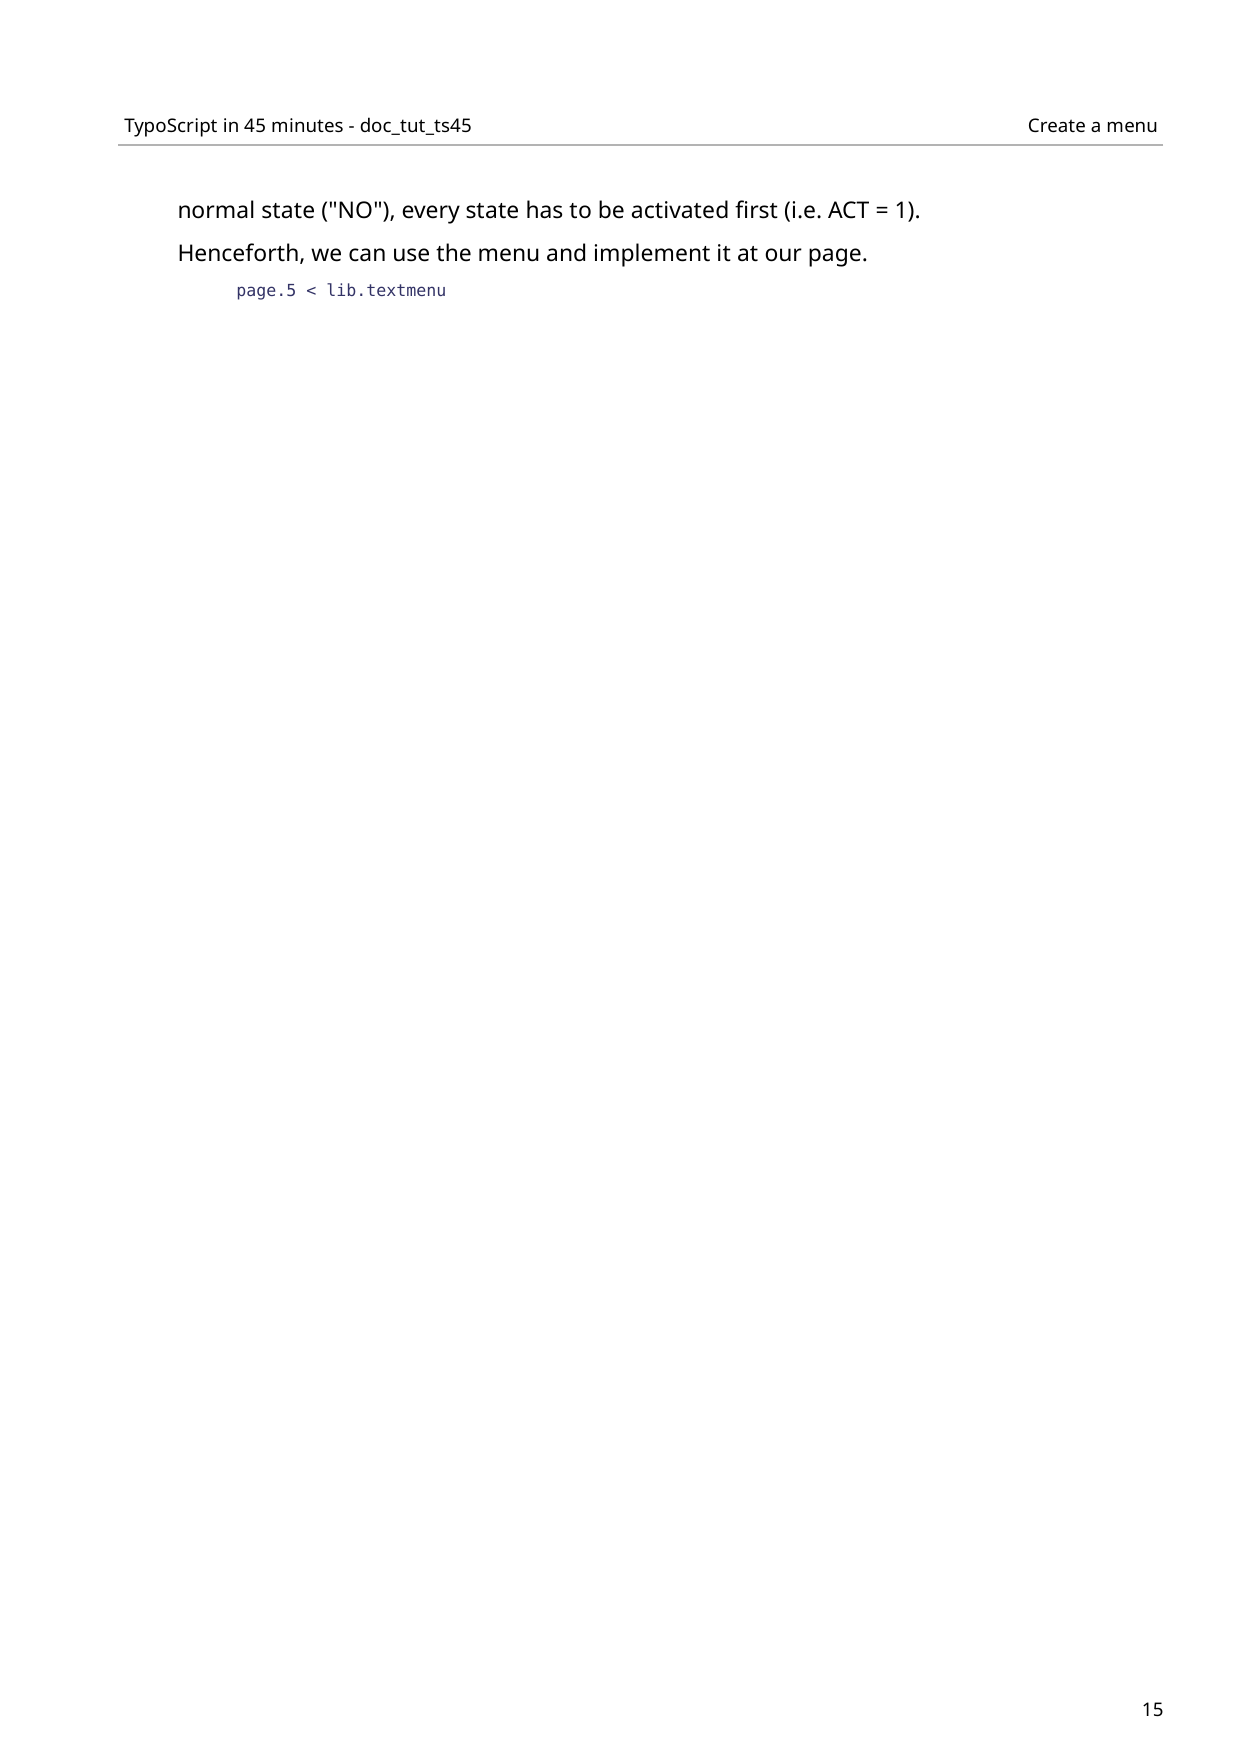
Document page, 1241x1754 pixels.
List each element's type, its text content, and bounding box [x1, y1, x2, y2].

text Henceforth, we can use the menu and implement it at our page. [177, 237, 1163, 268]
text normal state ("NO"), every state has to be activated first (i.e. ACT = 1). [177, 193, 1163, 224]
text page.5 < lib.textmenu [236, 280, 1163, 300]
